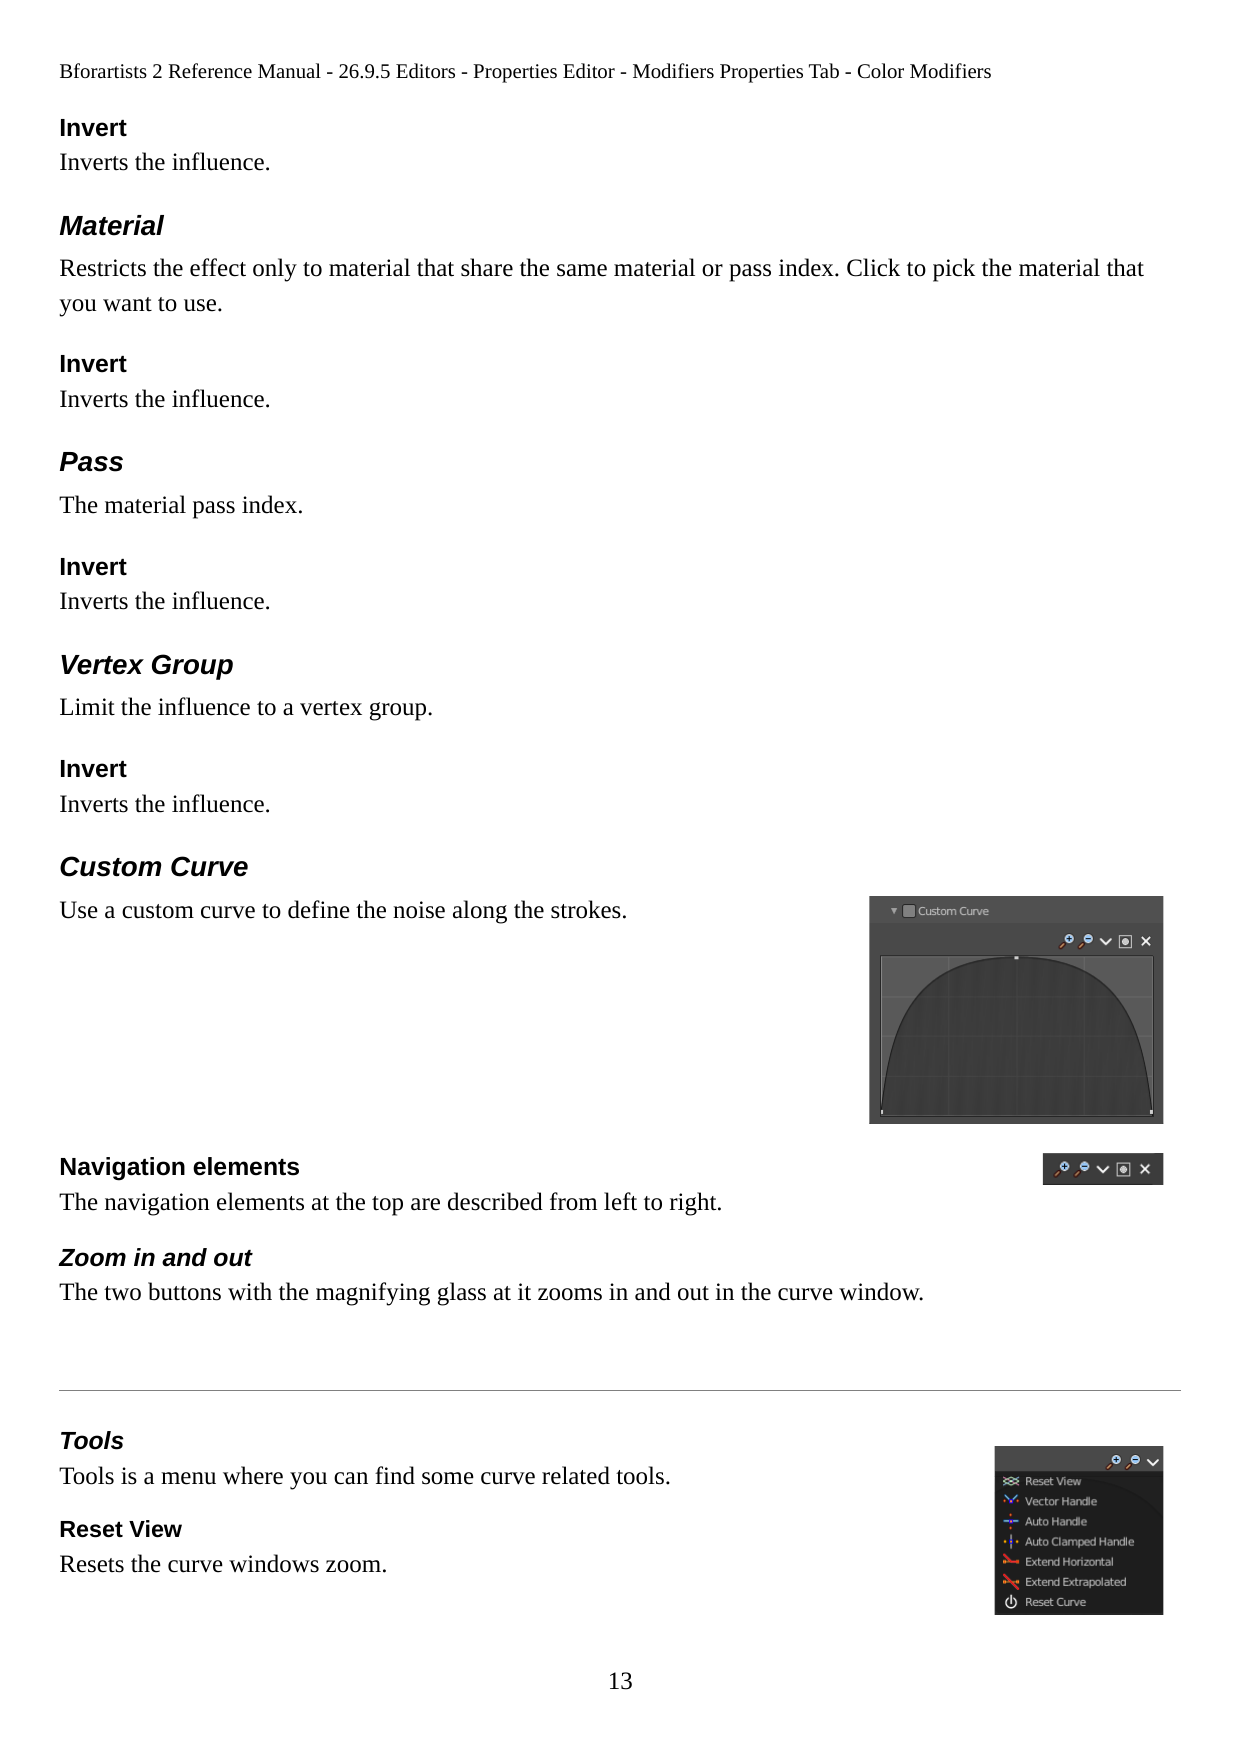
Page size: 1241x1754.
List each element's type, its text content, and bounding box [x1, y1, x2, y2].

subtitle Reset View [59, 1516, 994, 1543]
text Inverts the influence. [59, 789, 1181, 817]
subtitle [1164, 1516, 1181, 1543]
subtitle Invert [59, 552, 1181, 580]
subtitle Invert [59, 754, 1181, 782]
subtitle Zoom in and out [59, 1243, 1181, 1271]
text The two buttons with the magnifying glass at it zooms in and out in the curve window. [59, 1277, 1181, 1306]
text Restricts the effect only to material that share the same material or pass index. Click to pick the material that you want to use. [59, 253, 1181, 317]
subtitle Invert [59, 113, 1181, 141]
subtitle Invert [59, 349, 1181, 378]
text Inverts the influence. [59, 384, 1181, 413]
text Tools is a menu where you can find some curve related tools. [59, 1461, 994, 1489]
subtitle Vertex Group [59, 648, 1181, 680]
picture [994, 1446, 1164, 1615]
text Resets the curve windows zoom. [59, 1549, 994, 1578]
picture [1042, 1153, 1164, 1185]
text The material pass index. [59, 490, 1181, 519]
text Inverts the influence. [59, 147, 1181, 176]
text Inverts the influence. [59, 586, 1181, 615]
subtitle Pass [59, 446, 1181, 478]
subtitle Tools [59, 1426, 1181, 1454]
subtitle Custom Curve [59, 850, 1181, 882]
text The navigation elements at the top are described from left to right. [59, 1187, 1181, 1216]
picture [869, 896, 1164, 1124]
subtitle Navigation elements [59, 1152, 1181, 1181]
subtitle Material [59, 209, 1181, 241]
text Limit the influence to a vertex group. [59, 692, 1181, 721]
text Use a custom curve to define the noise along the strokes. [59, 895, 1181, 923]
